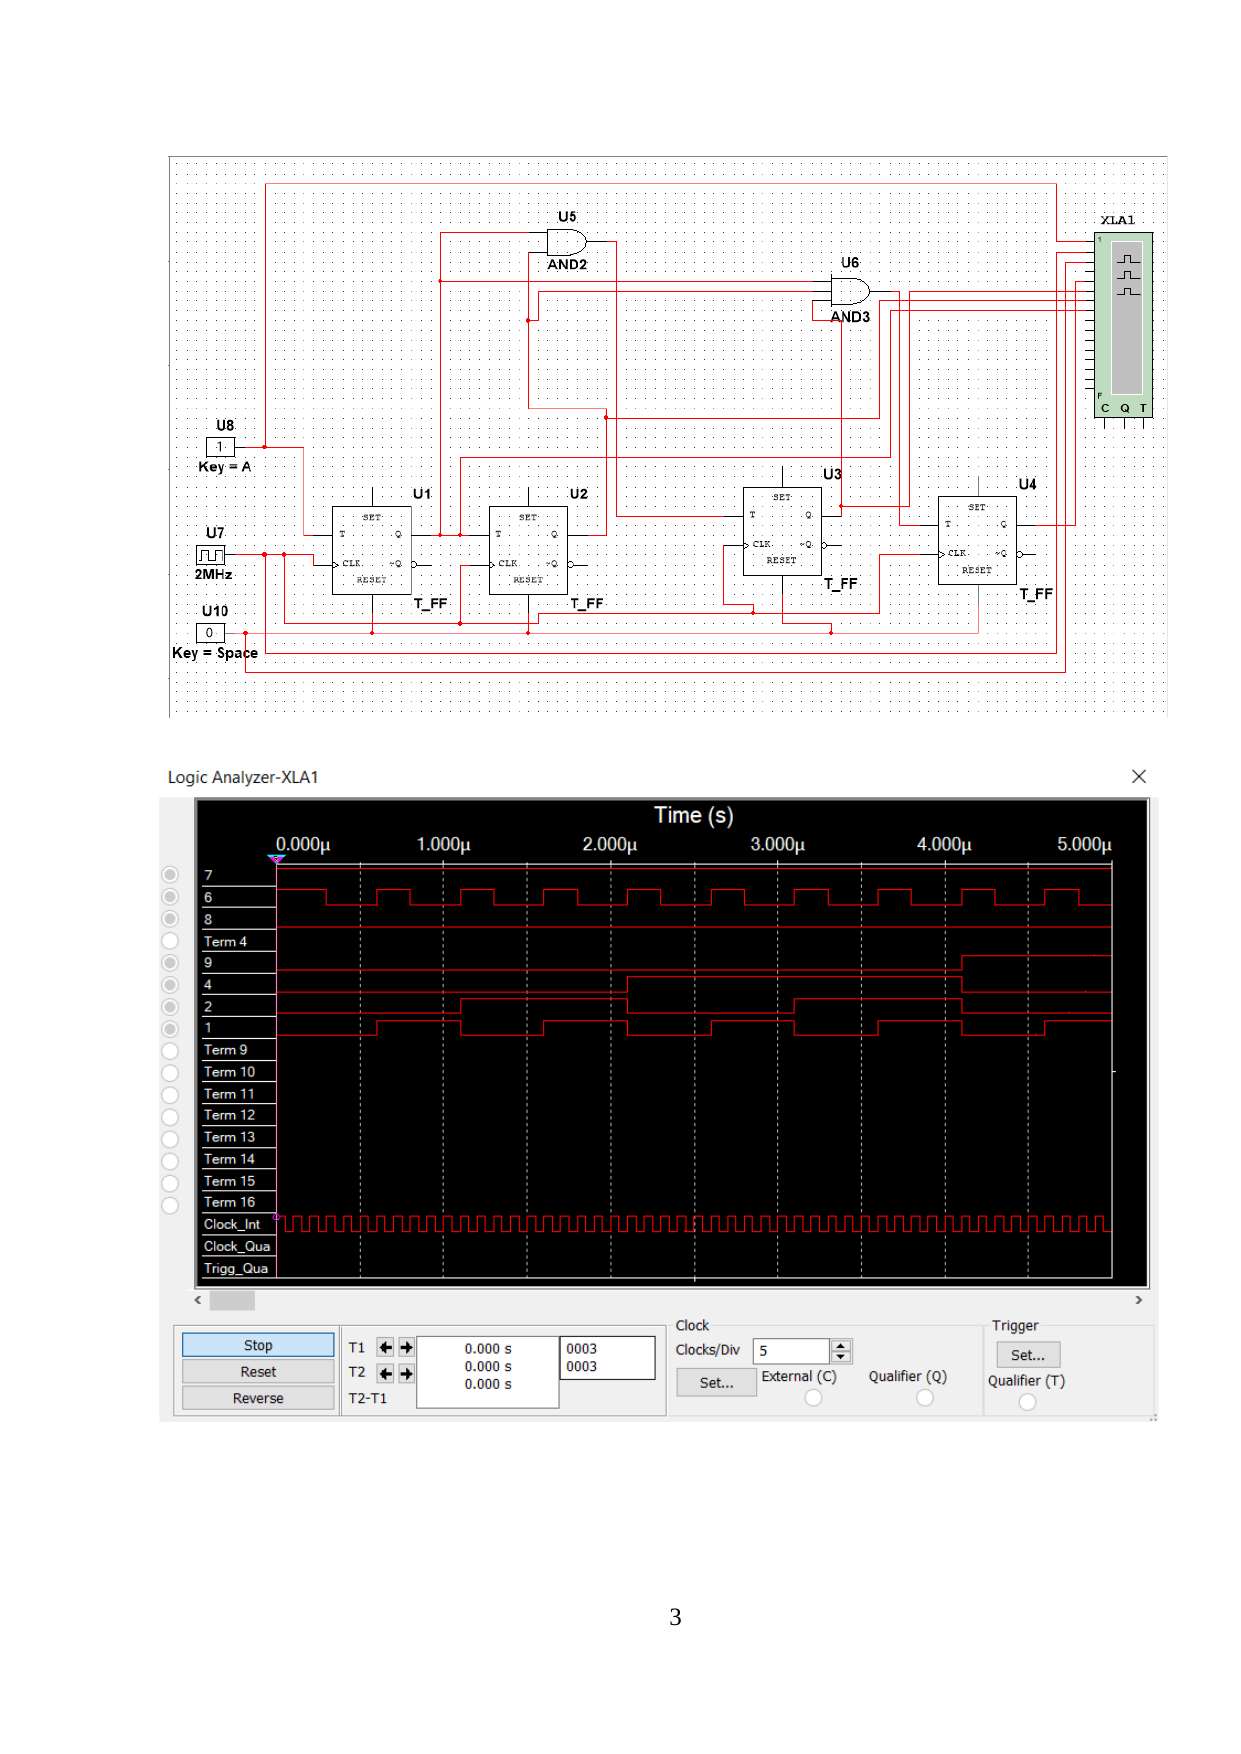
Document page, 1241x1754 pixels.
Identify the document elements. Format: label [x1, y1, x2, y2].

picture [168, 156, 1168, 718]
picture [159, 761, 1159, 1422]
